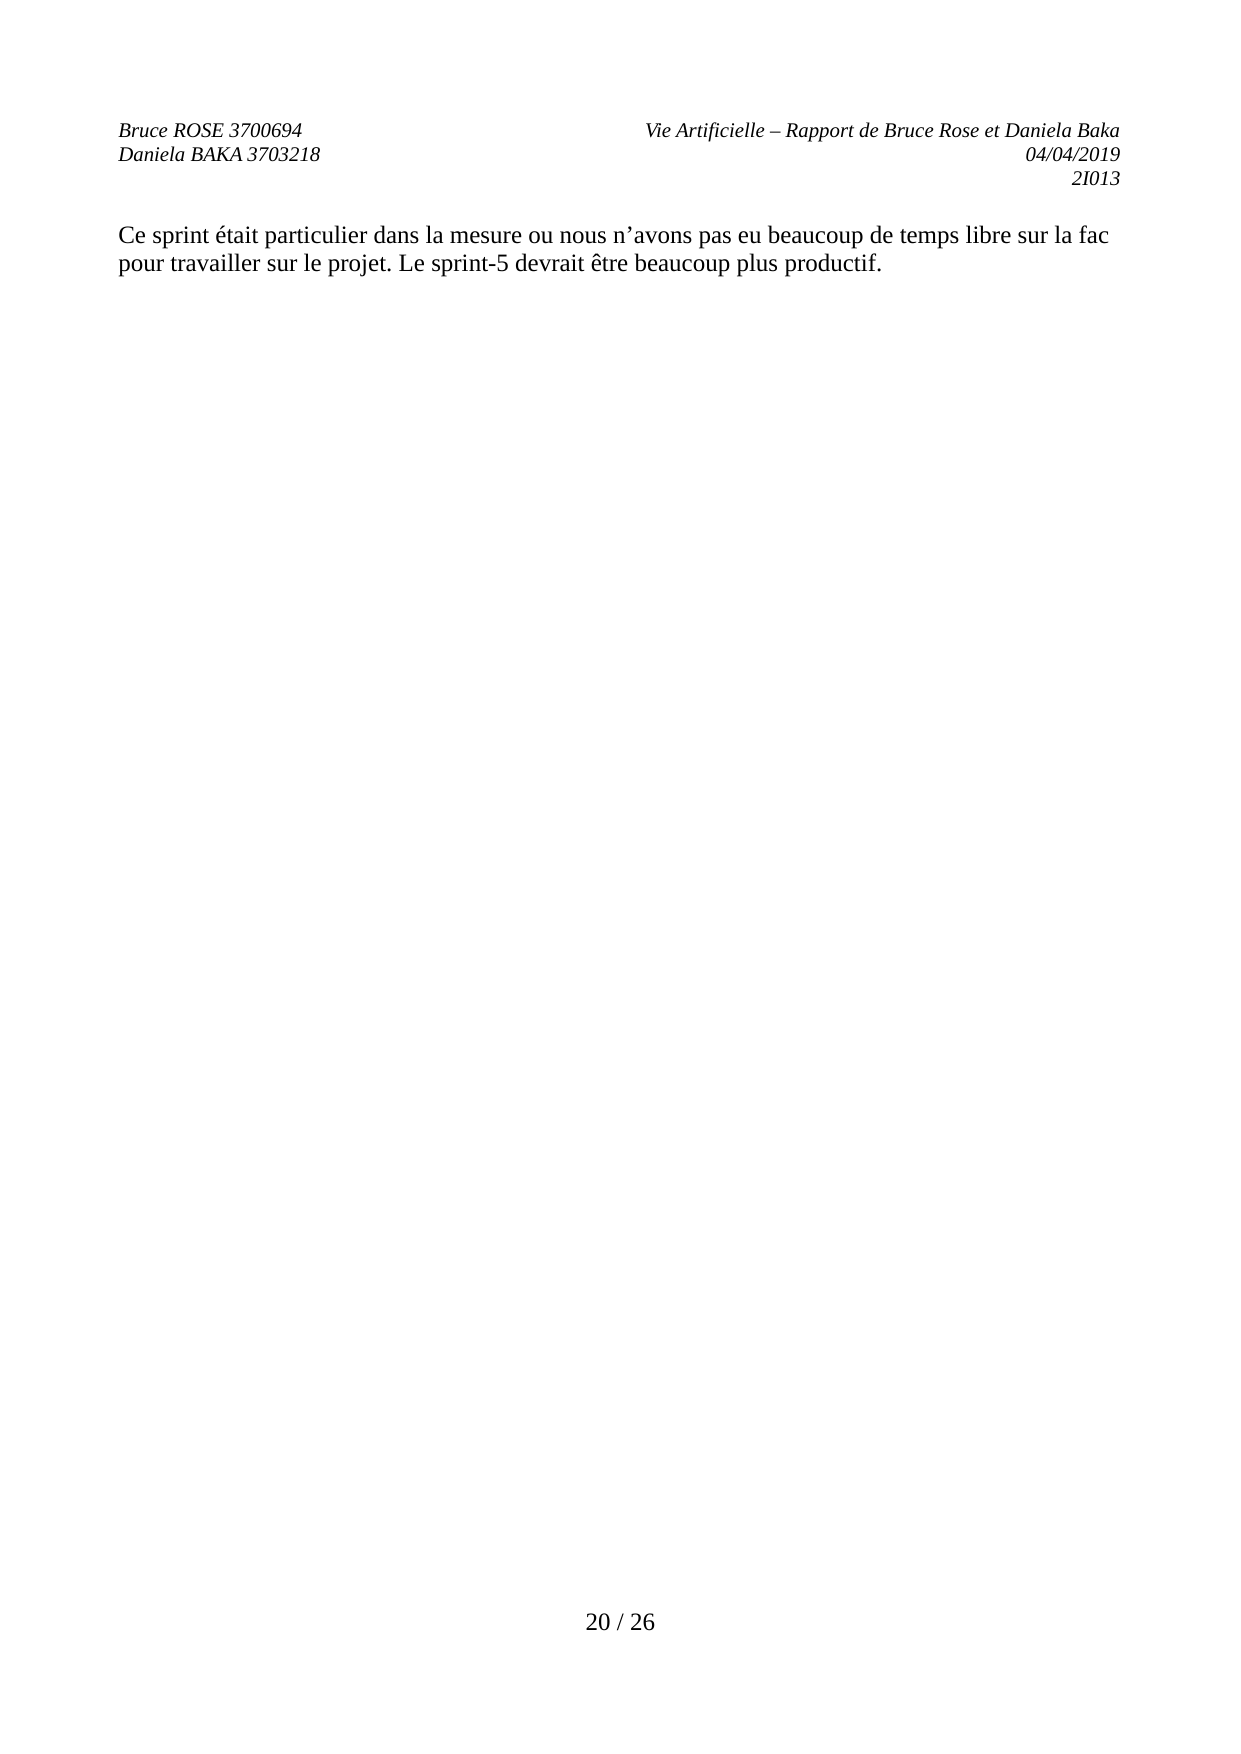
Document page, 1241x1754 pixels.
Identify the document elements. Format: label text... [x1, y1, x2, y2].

text Ce sprint était particulier dans la mesure ou nous n’avons pas eu beaucoup de temps libre sur la fac pour travailler sur le projet. Le sprint-5 devrait être beaucoup plus productif. [118, 220, 1122, 277]
